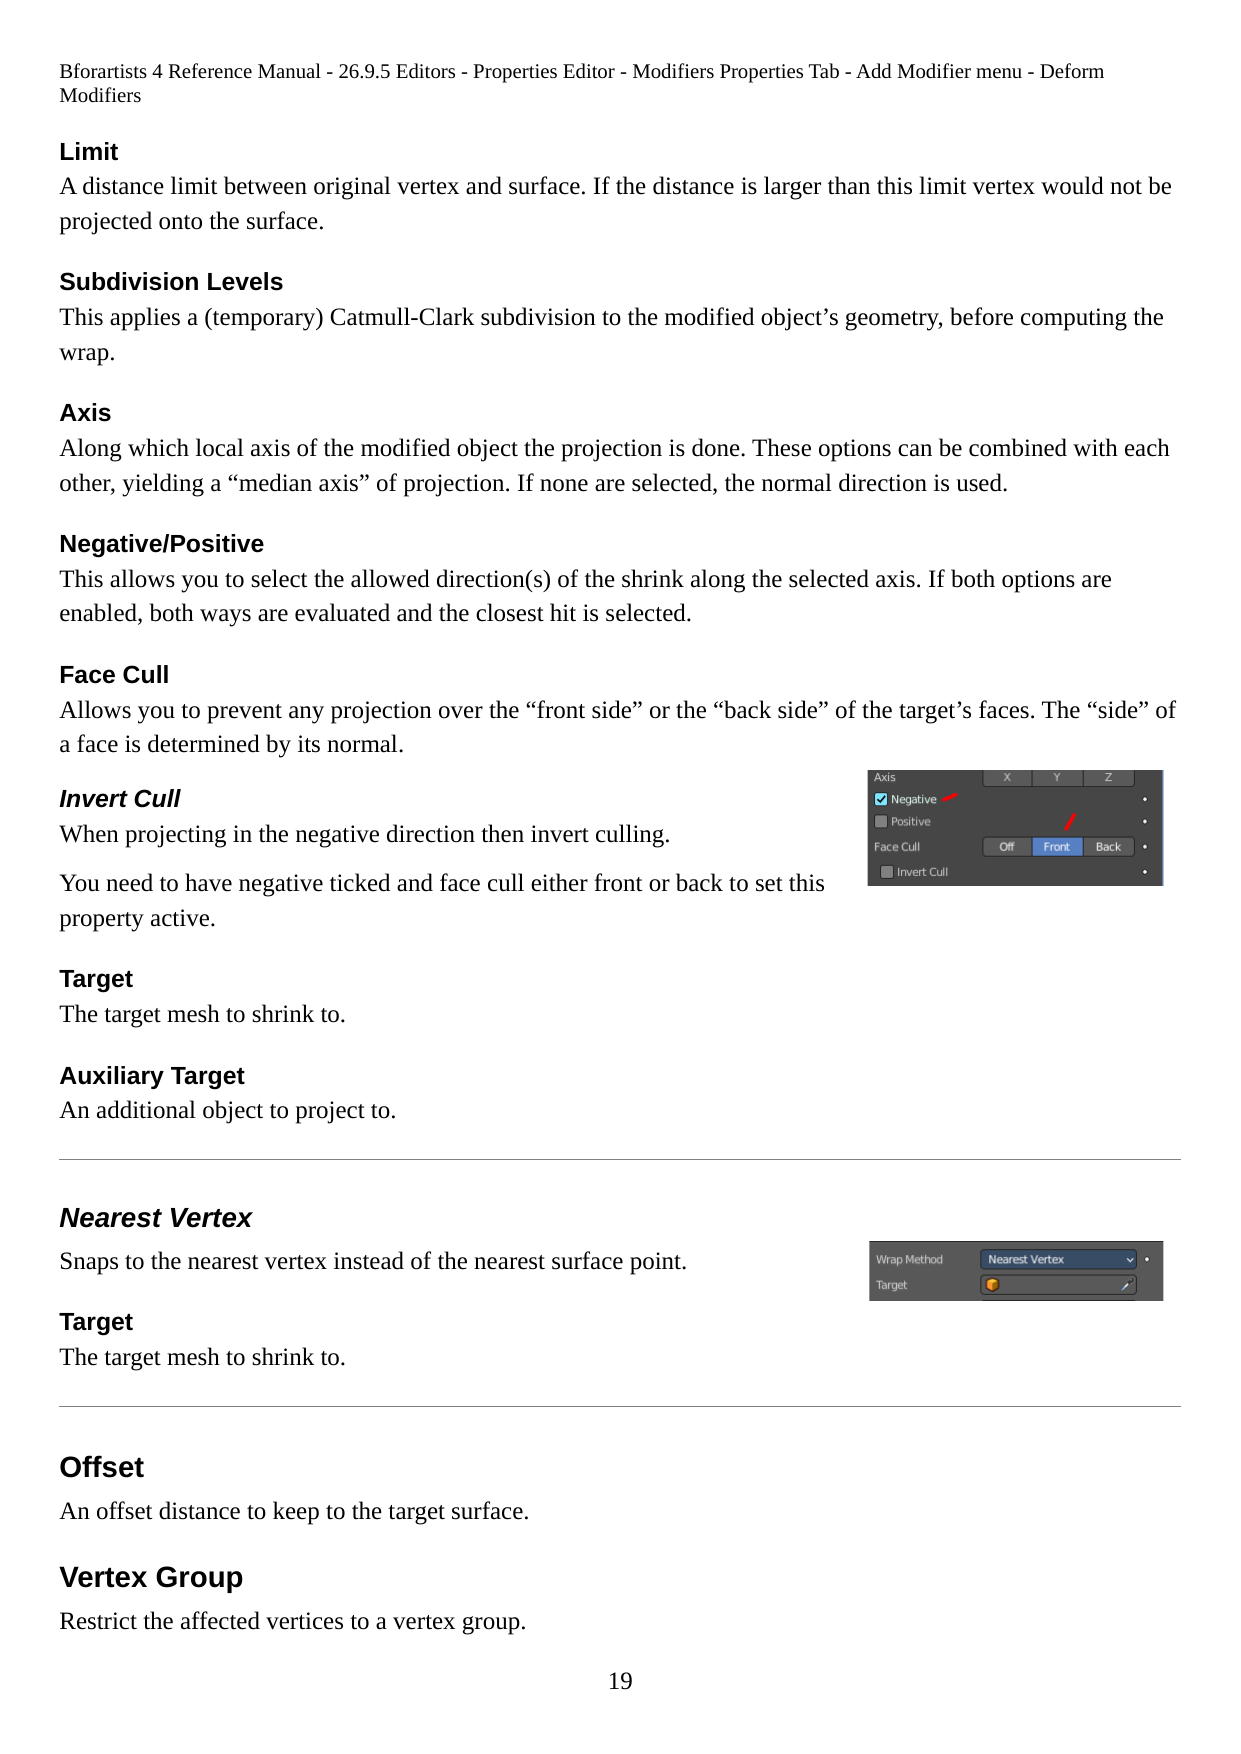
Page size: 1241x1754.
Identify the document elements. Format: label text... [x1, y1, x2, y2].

text A distance limit between original vertex and surface. If the distance is larger than this limit vertex would not be projected onto the surface. [59, 171, 1181, 235]
subtitle Auxiliary Target [59, 1061, 1181, 1089]
text This applies a (temporary) Catmull-Clark subdivision to the modified object’s geometry, before computing the wrap. [59, 302, 1181, 366]
text Snaps to the nearest vertex instead of the nearest surface point. [59, 1246, 869, 1274]
text An offset distance to keep to the target surface. [59, 1496, 1181, 1525]
text Restrict the affected vertices to a vertex group. [59, 1606, 1181, 1635]
picture [869, 1241, 1164, 1301]
text When projecting in the negative direction then invert culling. [59, 819, 867, 848]
picture [867, 770, 1164, 886]
text An additional object to project to. [59, 1096, 1181, 1124]
text You need to have negative ticked and face cull either front or back to set this property active. [59, 868, 1181, 932]
subtitle [1164, 784, 1181, 813]
subtitle Face Cull [59, 660, 1181, 688]
subtitle Target [59, 1307, 1181, 1336]
text The target mesh to shrink to. [59, 1342, 1181, 1371]
text This allows you to select the allowed direction(s) of the shrink along the selected axis. If both options are enabled, both ways are evaluated and the closest hit is selected. [59, 564, 1181, 627]
text Allows you to prevent any projection over the “front side” or the “back side” of the target’s faces. The “side” of a face is determined by its normal. [59, 695, 1181, 758]
subtitle Negative/Positive [59, 529, 1181, 558]
subtitle Subdivision Levels [59, 267, 1181, 296]
text Along which local axis of the modified object the projection is done. These options can be combined with each other, yielding a “median axis” of projection. If none are selected, the normal direction is used. [59, 433, 1181, 496]
subtitle Invert Cull [59, 784, 867, 813]
subtitle Target [59, 964, 1181, 993]
subtitle Limit [59, 137, 1181, 165]
subtitle Vertex Group [59, 1560, 1181, 1593]
subtitle Offset [59, 1450, 1181, 1484]
text The target mesh to shrink to. [59, 999, 1181, 1028]
subtitle Nearest Vertex [59, 1201, 1181, 1233]
subtitle Axis [59, 398, 1181, 427]
